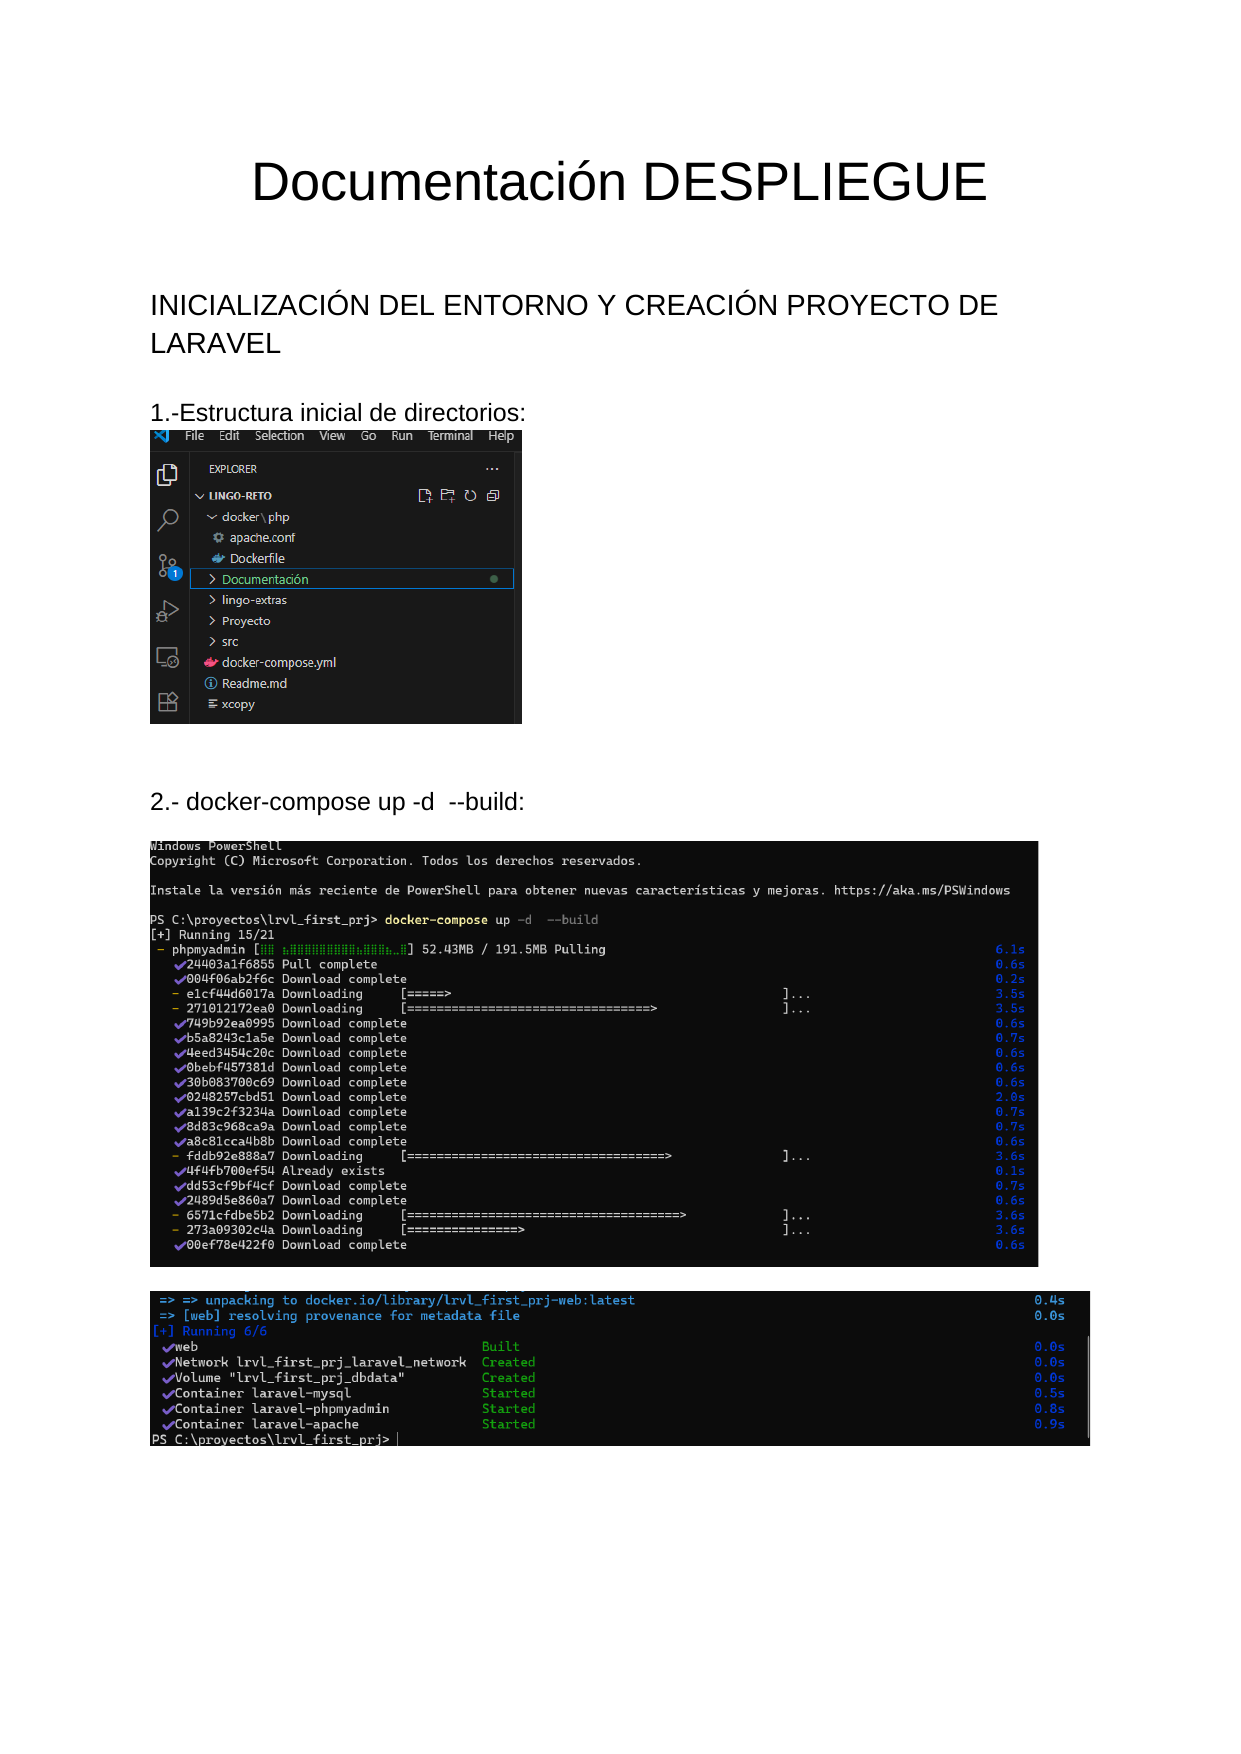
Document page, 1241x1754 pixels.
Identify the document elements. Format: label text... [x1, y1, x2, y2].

text 1.-Estructura inicial de directorios: [150, 398, 1090, 426]
text Documentación DESPLIEGUE [150, 150, 1090, 212]
text 2.- docker-compose up -d --build: [150, 787, 1090, 816]
text INICIALIZACIÓN DEL ENTORNO Y CREACIÓN PROYECTO DE LARAVEL [150, 288, 1090, 360]
